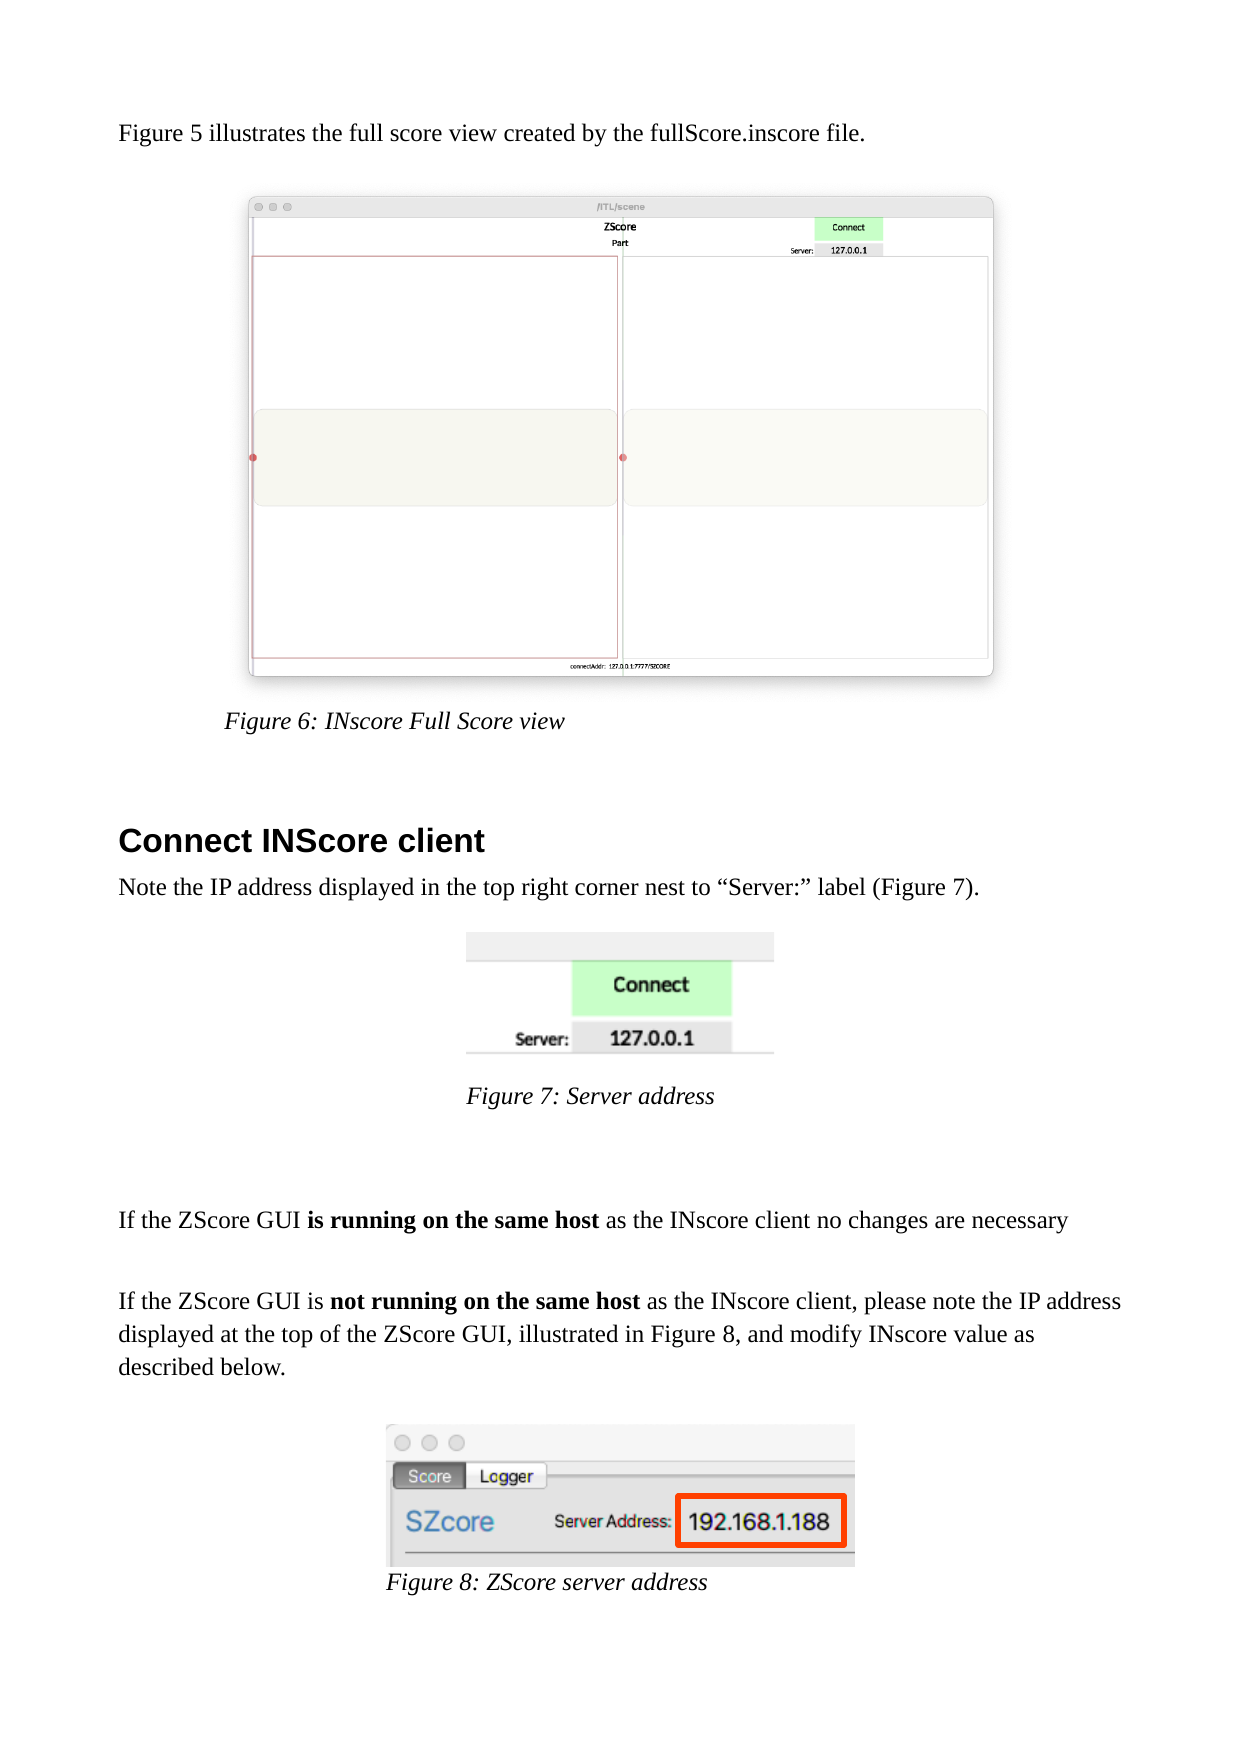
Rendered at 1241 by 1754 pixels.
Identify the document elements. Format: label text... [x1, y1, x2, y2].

picture [466, 932, 775, 1081]
text Figure 6: INscore Full Score view [224, 706, 1016, 735]
picture [385, 1424, 855, 1567]
subtitle Connect INScore client [118, 821, 1122, 860]
picture [224, 178, 1017, 706]
text If the ZScore GUI is running on the same host as the INscore client no changes are necessary [118, 1206, 1122, 1267]
text Figure 7: Server address [466, 1081, 774, 1109]
text Figure 8: ZScore server address [386, 1567, 855, 1595]
text If the ZScore GUI is not running on the same host as the INscore client, please note the IP address displayed at the top of the ZScore GUI, illustrated in Figure 8, and modify INscore value as described below. [118, 1286, 1122, 1381]
text Figure 5 illustrates the full score view created by the fullScore.inscore file. [118, 118, 1122, 147]
text Note the IP address displayed in the top right corner nest to “Server:” label (Figure 7). [118, 872, 1122, 901]
